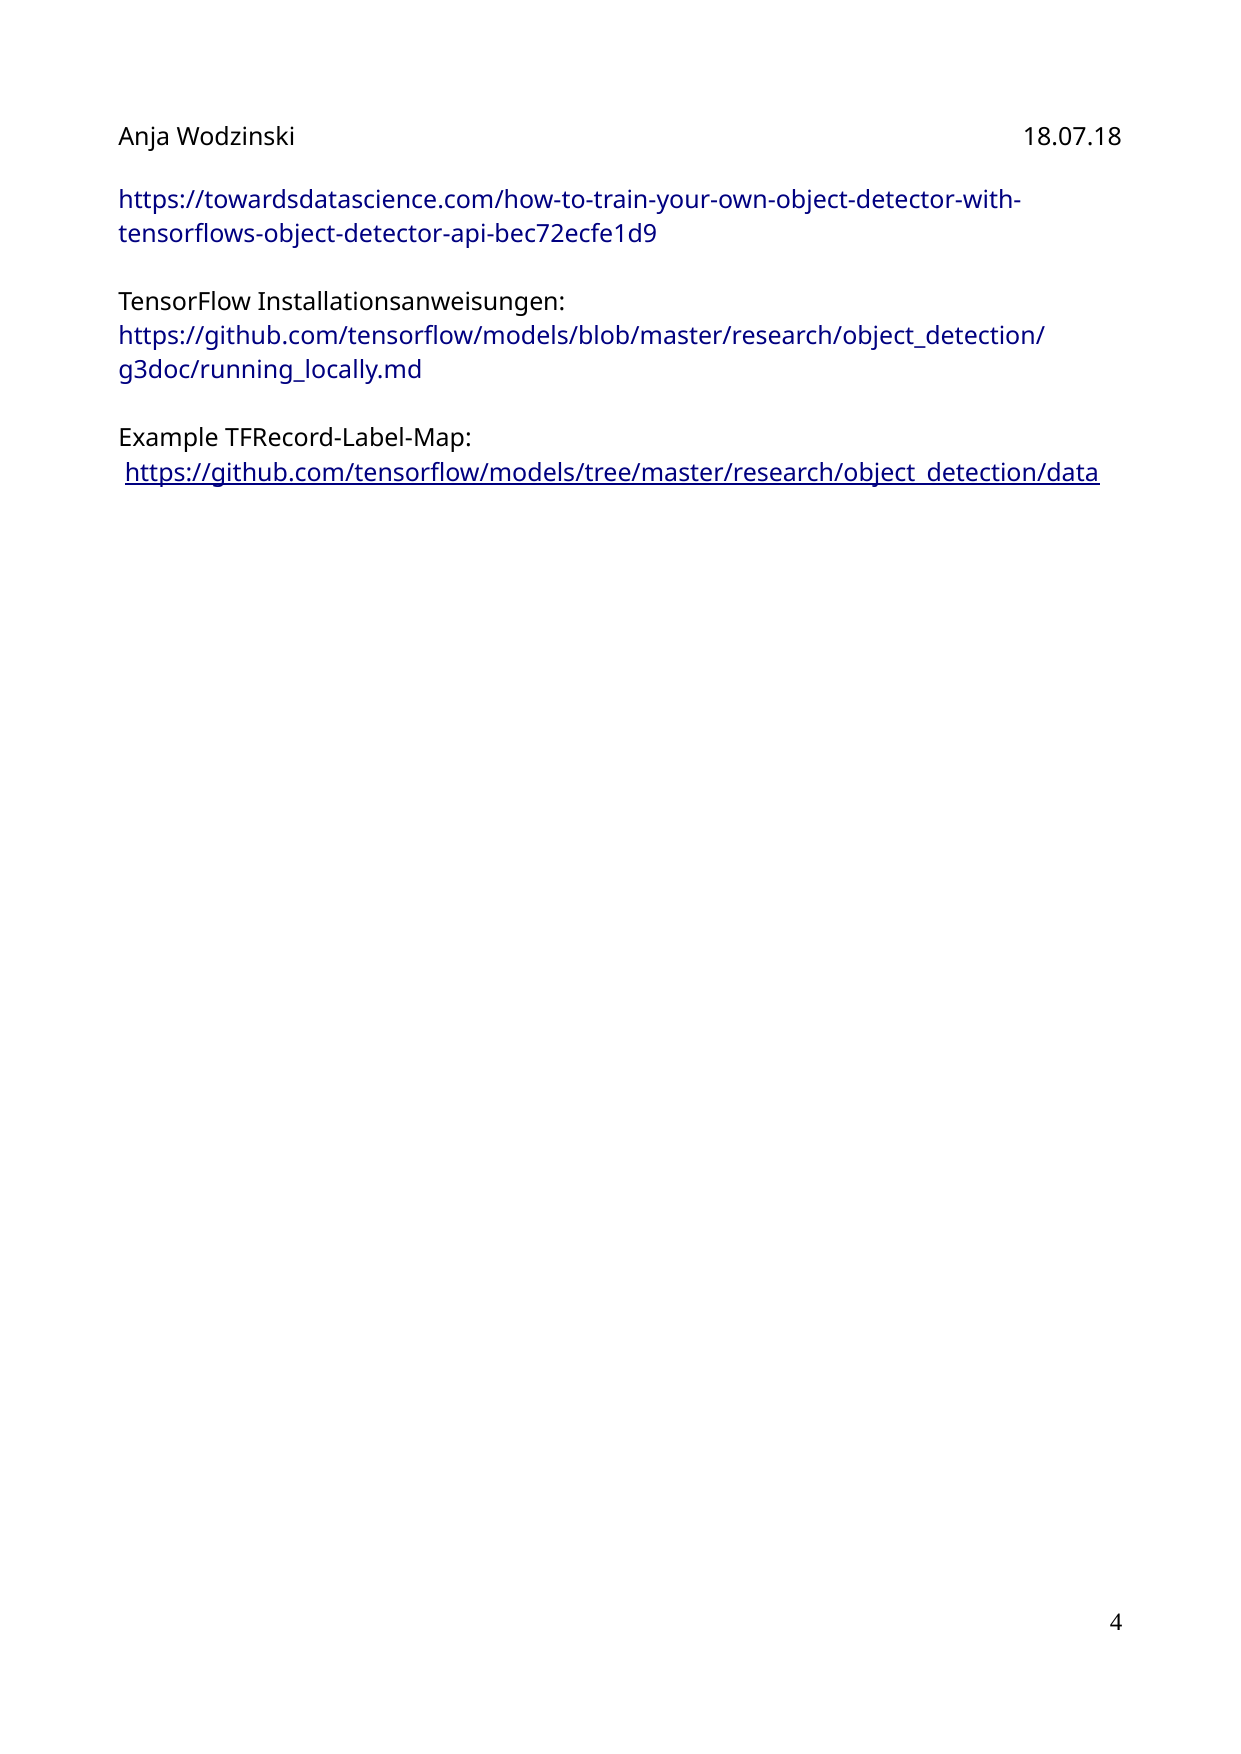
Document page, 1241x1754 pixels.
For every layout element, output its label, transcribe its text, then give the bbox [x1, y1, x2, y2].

text https://github.com/mbruess1/LV/blob/master/README.md [118, 556, 1122, 590]
text Example TFRecord-Label-Map: https://github.com/tensorflow/models/tree/master/research/object_detection/data [118, 420, 1122, 488]
text TensorFlow Installationsanweisungen: [118, 284, 1122, 318]
text https://github.com/tensorflow/models/blob/master/research/object_detection/g3doc/running_locally.md [118, 318, 1122, 386]
text https://towardsdatascience.com/how-to-train-your-own-object-detector-with-tensorflows-object-detector-api-bec72ecfe1d9 [118, 182, 1122, 250]
text LV-Projekt Melanie: [118, 522, 1122, 556]
